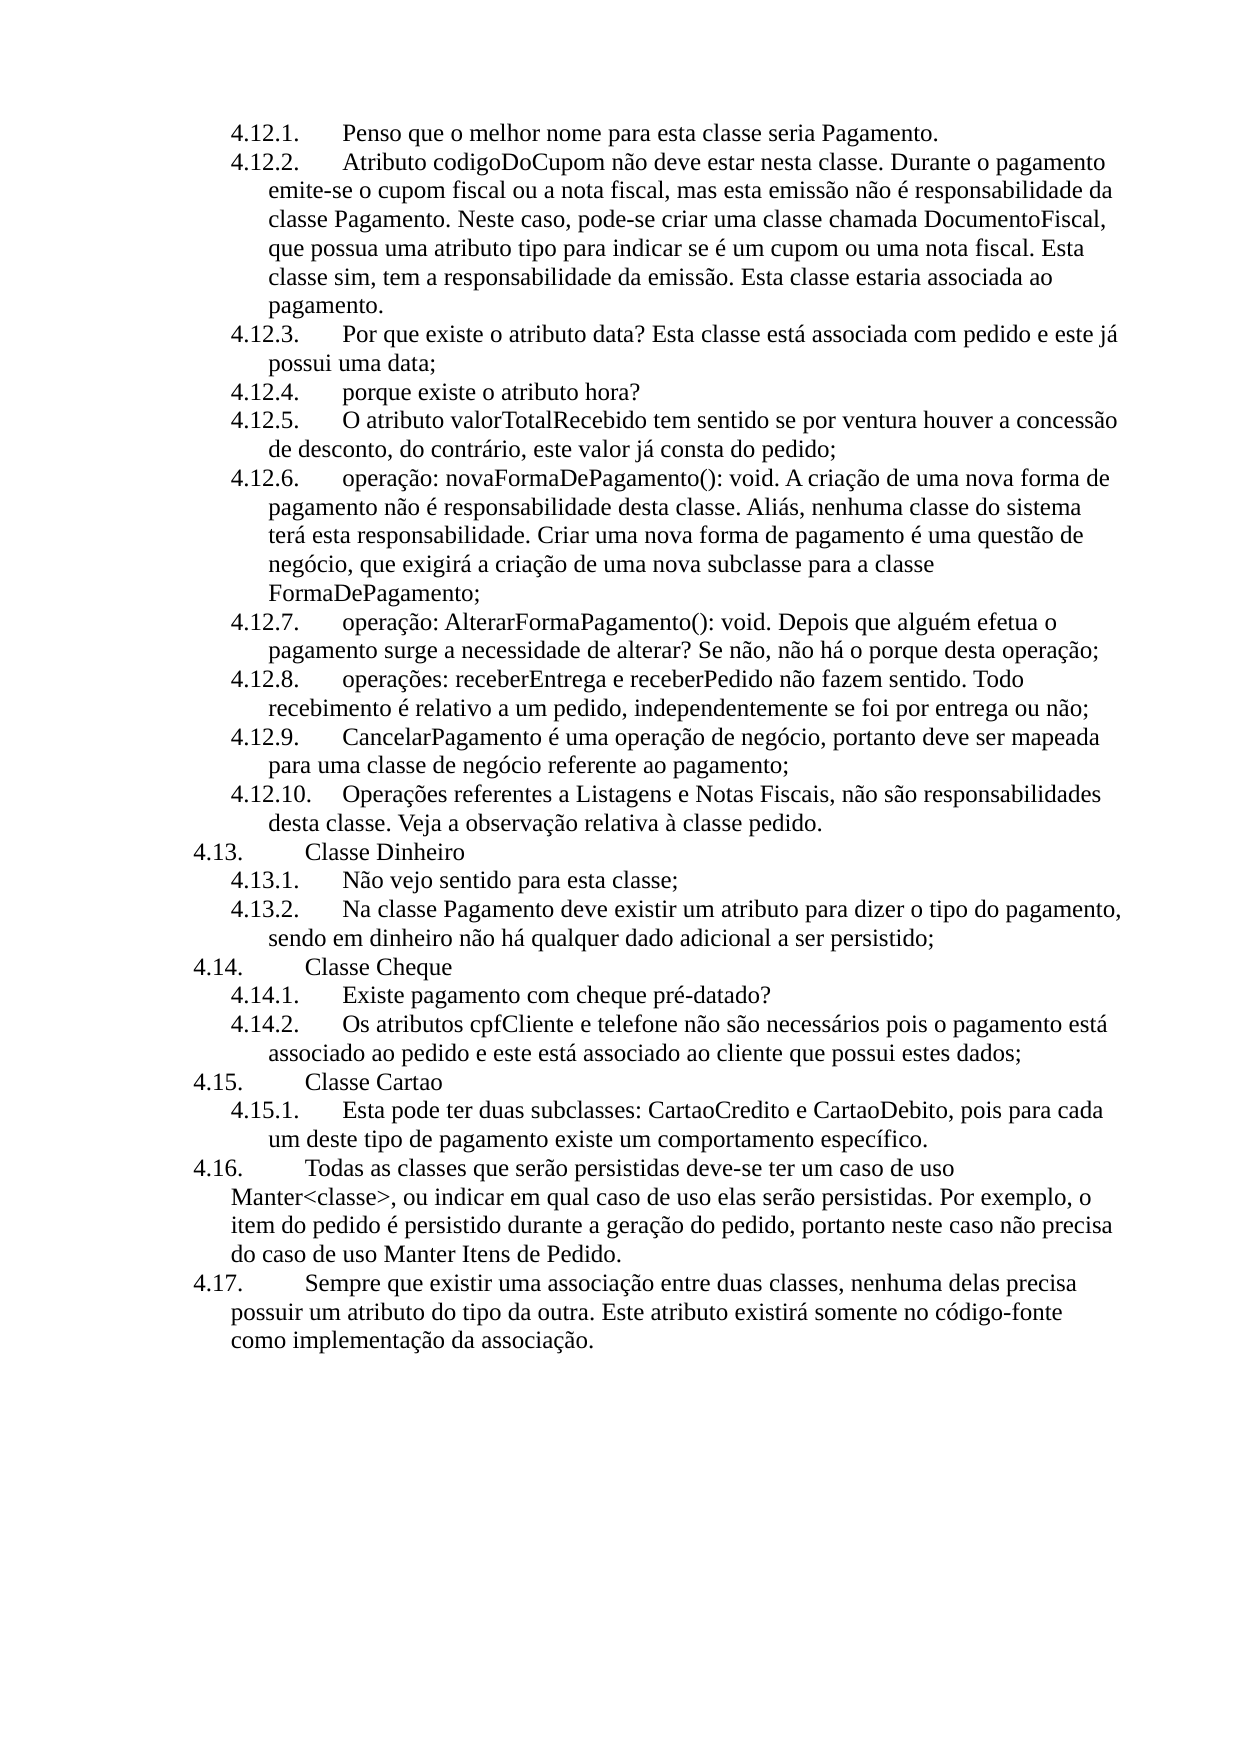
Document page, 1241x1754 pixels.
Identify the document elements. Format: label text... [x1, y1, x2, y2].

list Sempre que existir uma associação entre duas classes, nenhuma delas precisa possuir um atributo do tipo da outra. Este atributo existirá somente no código-fonte como implementação da associação. [193, 1268, 1122, 1354]
list Atributo codigoDoCupom não deve estar nesta classe. Durante o pagamento emite-se o cupom fiscal ou a nota fiscal, mas esta emissão não é responsabilidade da classe Pagamento. Neste caso, pode-se criar uma classe chamada DocumentoFiscal, que possua uma atributo tipo para indicar se é um cupom ou uma nota fiscal. Esta classe sim, tem a responsabilidade da emissão. Esta classe estaria associada ao pagamento. [231, 147, 1122, 319]
list operações: receberEntrega e receberPedido não fazem sentido. Todo recebimento é relativo a um pedido, independentemente se foi por entrega ou não; [231, 664, 1122, 722]
list Esta pode ter duas subclasses: CartaoCredito e CartaoDebito, pois para cada um deste tipo de pagamento existe um comportamento específico. [231, 1096, 1122, 1153]
list Classe Cheque [193, 952, 1122, 981]
list Existe pagamento com cheque pré-datado? [231, 981, 1122, 1009]
list O atributo valorTotalRecebido tem sentido se por ventura houver a concessão de desconto, do contrário, este valor já consta do pedido; [231, 406, 1122, 463]
list Classe Dinheiro [193, 837, 1122, 866]
list operação: AlterarFormaPagamento(): void. Depois que alguém efetua o pagamento surge a necessidade de alterar? Se não, não há o porque desta operação; [231, 607, 1122, 664]
list CancelarPagamento é uma operação de negócio, portanto deve ser mapeada para uma classe de negócio referente ao pagamento; [231, 722, 1122, 779]
list operação: novaFormaDePagamento(): void. A criação de uma nova forma de pagamento não é responsabilidade desta classe. Aliás, nenhuma classe do sistema terá esta responsabilidade. Criar uma nova forma de pagamento é uma questão de negócio, que exigirá a criação de uma nova subclasse para a classe FormaDePagamento; [231, 463, 1122, 607]
list porque existe o atributo hora? [231, 377, 1122, 406]
list Classe Cartao [193, 1067, 1122, 1096]
list Na classe Pagamento deve existir um atributo para dizer o tipo do pagamento, sendo em dinheiro não há qualquer dado adicional a ser persistido; [231, 894, 1122, 952]
list Por que existe o atributo data? Esta classe está associada com pedido e este já possui uma data; [231, 319, 1122, 377]
list Os atributos cpfCliente e telefone não são necessários pois o pagamento está associado ao pedido e este está associado ao cliente que possui estes dados; [231, 1009, 1122, 1067]
list Todas as classes que serão persistidas deve-se ter um caso de uso Manter<classe>, ou indicar em qual caso de uso elas serão persistidas. Por exemplo, o item do pedido é persistido durante a geração do pedido, portanto neste caso não precisa do caso de uso Manter Itens de Pedido. [193, 1153, 1122, 1268]
list Não vejo sentido para esta classe; [231, 866, 1122, 894]
list Penso que o melhor nome para esta classe seria Pagamento. [231, 118, 1122, 147]
list Operações referentes a Listagens e Notas Fiscais, não são responsabilidades desta classe. Veja a observação relativa à classe pedido. [231, 779, 1122, 837]
